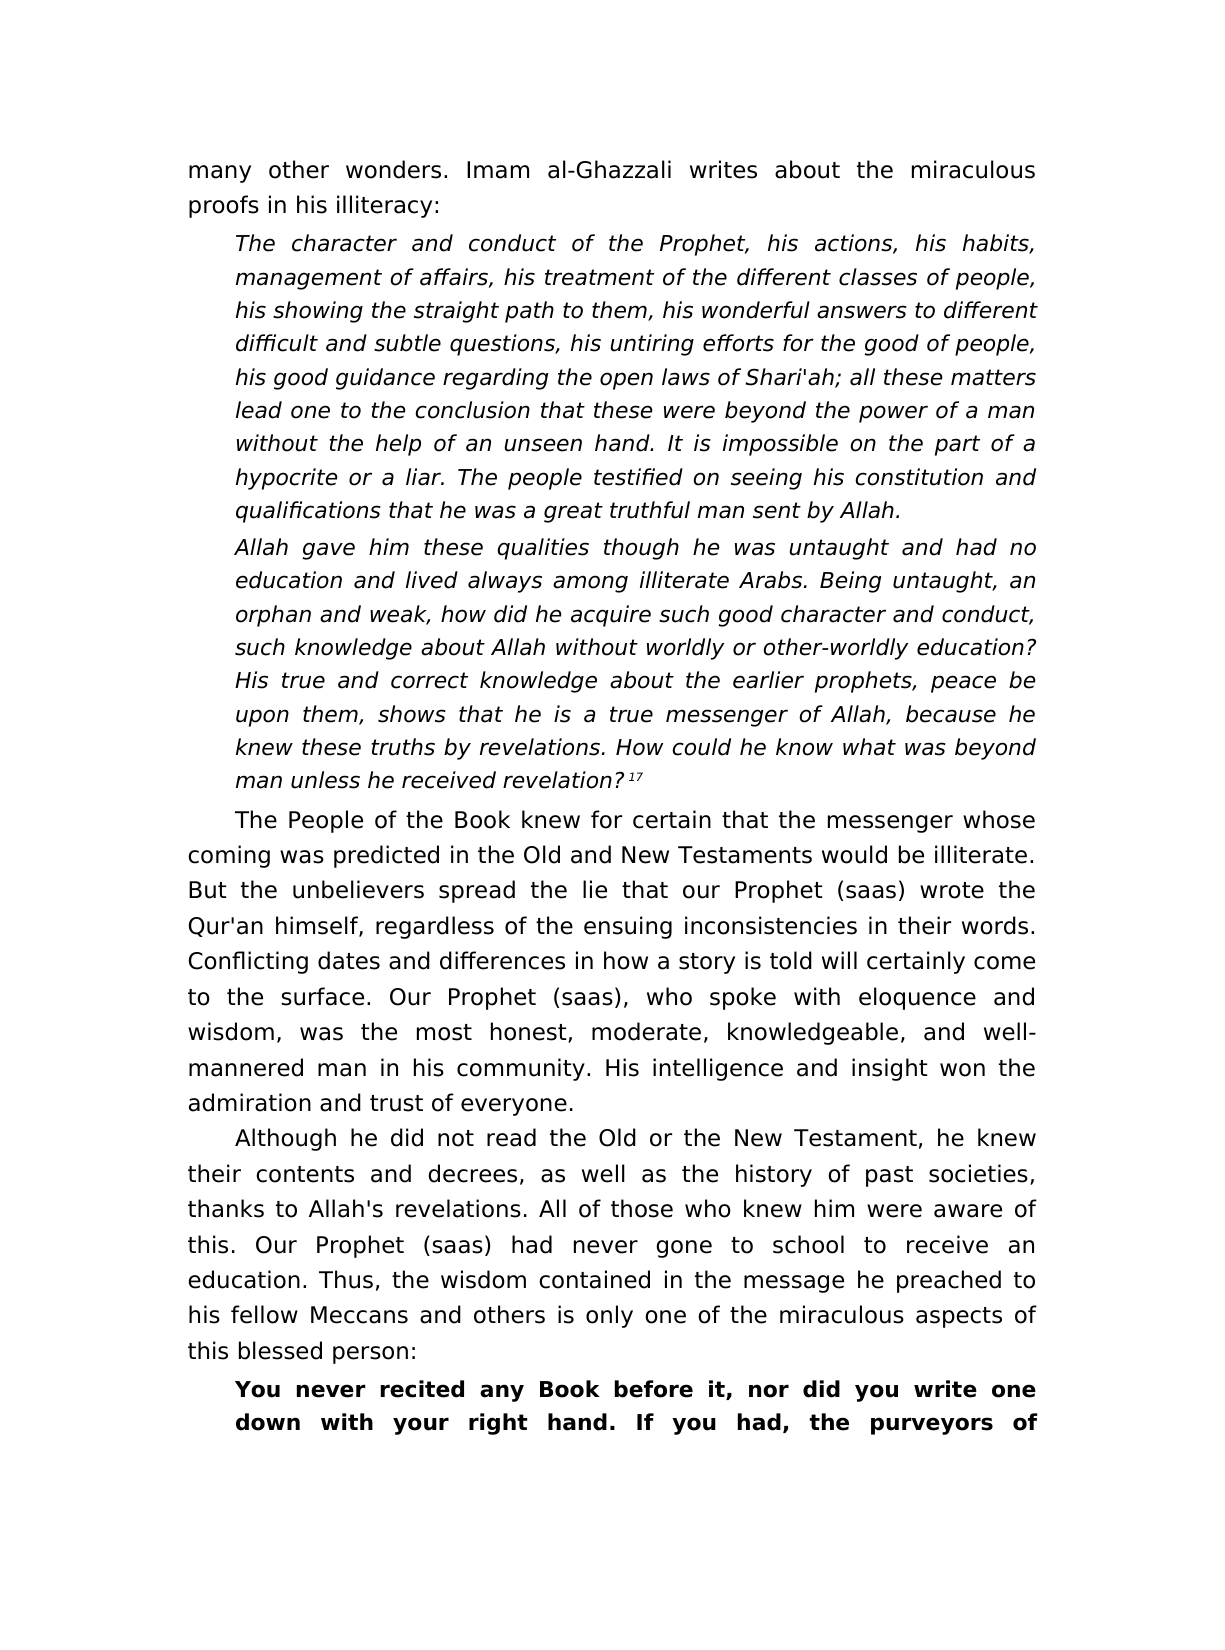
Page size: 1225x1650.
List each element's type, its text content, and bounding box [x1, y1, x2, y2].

text The character and conduct of the Prophet, his actions, his habits, management of affairs, his treatment of the different classes of people, his showing the straight path to them, his wonderful answers to different difficult and subtle questions, his untiring efforts for the good of people, his good guidance regarding the open laws of Shari'ah; all these matters lead one to the conclusion that these were beyond the power of a man without the help of an unseen hand. It is impossible on the part of a hypocrite or a liar. The people testified on seeing his constitution and qualifications that he was a great truthful man sent by Allah. [235, 225, 1037, 525]
text Although he did not read the Old or the New Testament, he knew their contents and decrees, as well as the history of past societies, thanks to Allah's revelations. All of those who knew him were aware of this. Our Prophet (saas) had never gone to school to receive an education. Thus, the wisdom contained in the message he preached to his fellow Meccans and others is only one of the miraculous aspects of this blessed person: [187, 1118, 1037, 1366]
text many other wonders. Imam al-Ghazzali writes about the miraculous proofs in his illiteracy: [187, 150, 1037, 221]
text You never recited any Book before it, nor did you write one down with your right hand. If you had, the purveyors of [235, 1370, 1037, 1437]
text Allah gave him these qualities though he was untaught and had no education and lived always among illiterate Arabs. Being untaught, an orphan and weak, how did he acquire such good character and conduct, such knowledge about Allah without worldly or other-worldly education? His true and correct knowledge about the earlier prophets, peace be upon them, shows that he is a true messenger of Allah, because he knew these truths by revelations. How could he know what was beyond man unless he received revelation? 17 [235, 529, 1037, 796]
text The People of the Book knew for certain that the messenger whose coming was predicted in the Old and New Testaments would be illiterate. But the unbelievers spread the lie that our Prophet (saas) wrote the Qur'an himself, regardless of the ensuing inconsistencies in their words. Conflicting dates and differences in how a story is told will certainly come to the surface. Our Prophet (saas), who spoke with eloquence and wisdom, was the most honest, moderate, knowledgeable, and well-mannered man in his community. His intelligence and insight won the admiration and trust of everyone. [187, 800, 1037, 1118]
